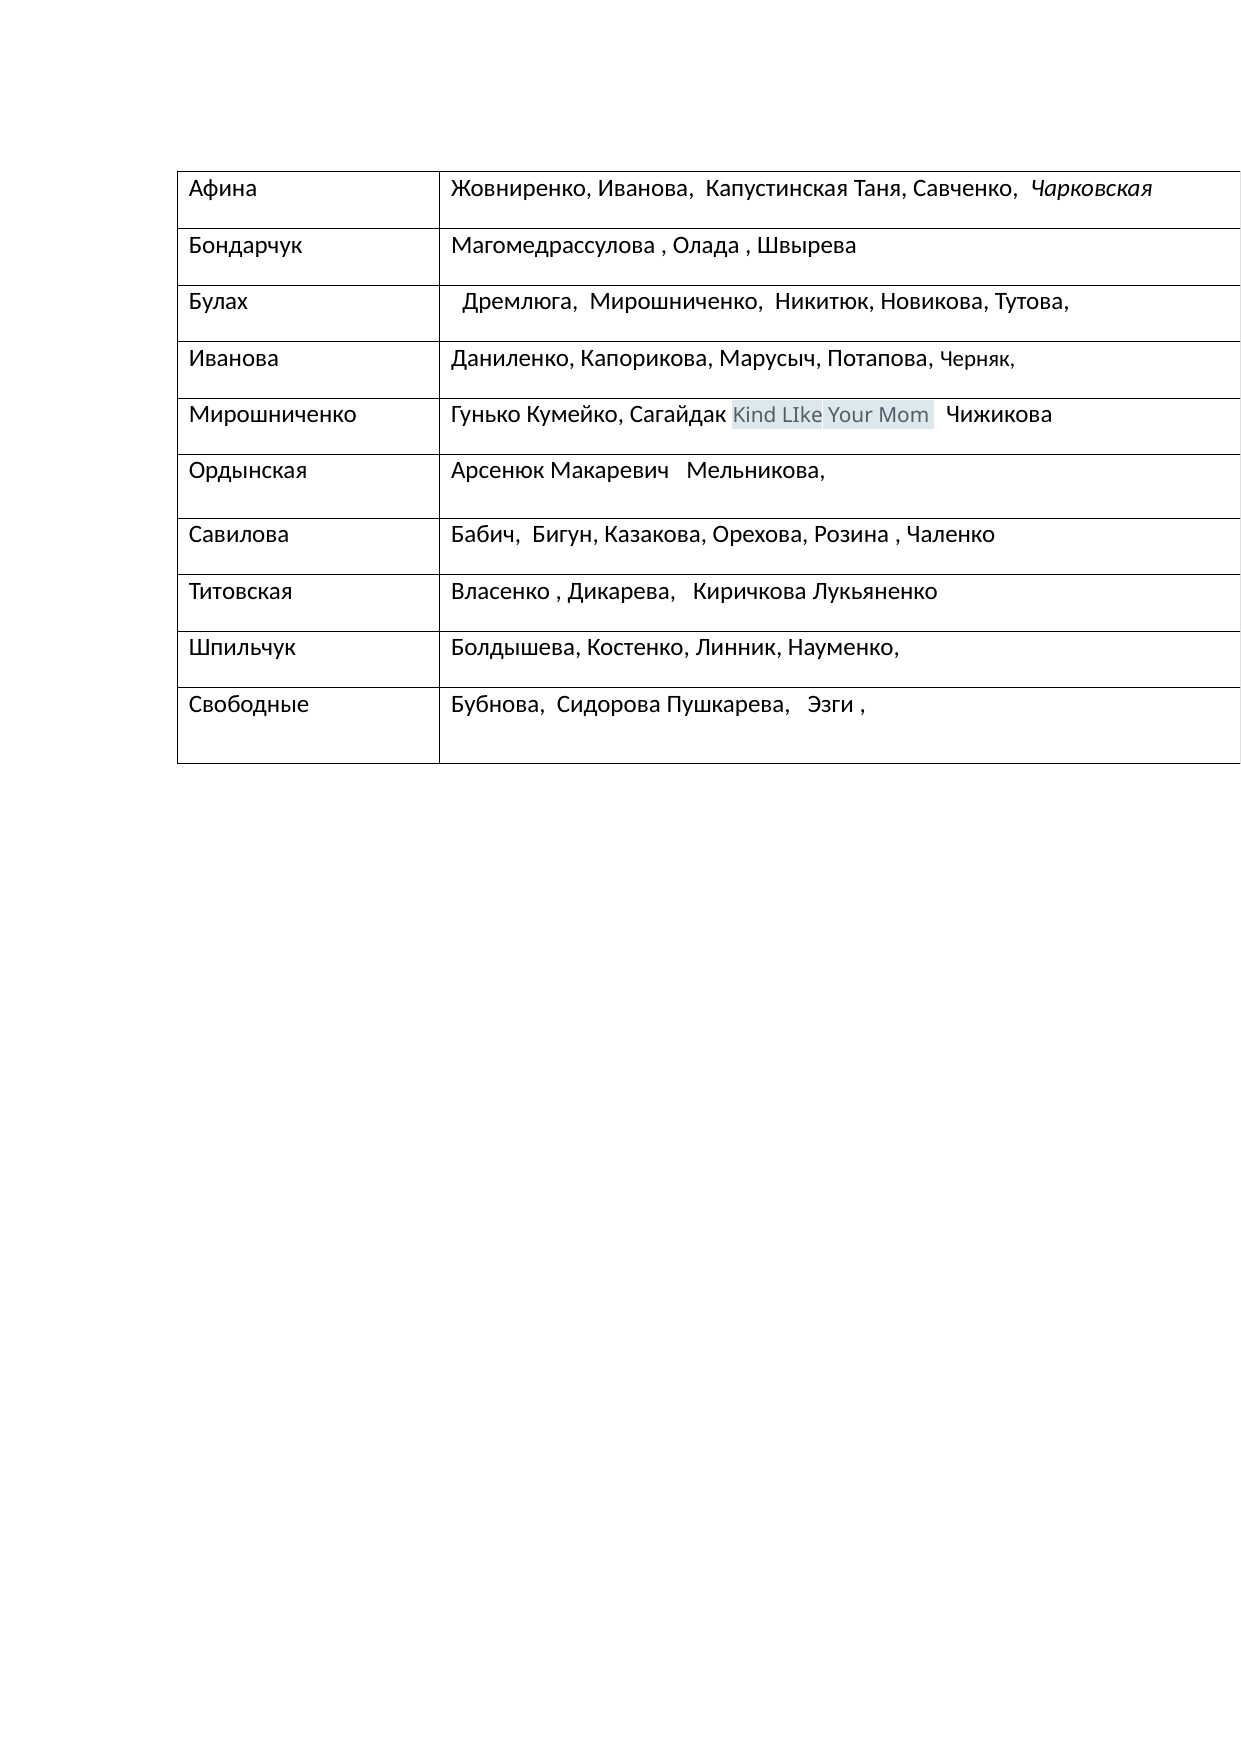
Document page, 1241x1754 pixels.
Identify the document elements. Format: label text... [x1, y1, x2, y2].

table_cell Бондарчук [178, 229, 439, 284]
table_cell Мирошниченко [178, 399, 439, 454]
table_cell Арсенюк Макаревич Мельникова, [440, 455, 1240, 518]
table_cell Свободные [178, 688, 439, 763]
table_cell Титовская [178, 575, 439, 631]
table_cell Гунько Кумейко, Сагайдак Kind LIke Your Mom Чижикова [440, 399, 1240, 454]
table_cell Власенко , Дикарева, Киричкова Лукьяненко [440, 575, 1240, 631]
table_cell Иванова [178, 342, 439, 397]
table_header Жовниренко, Иванова, Капустинская Таня, Савченко, Чарковская [440, 172, 1240, 228]
table_cell Булах [178, 286, 439, 341]
table_cell Ордынская [178, 455, 439, 518]
table_cell Магомедрассулова , Олада , Швырева [440, 229, 1240, 284]
table_cell Савилова [178, 519, 439, 574]
table_cell Бабич, Бигун, Казакова, Орехова, Розина , Чаленко [440, 519, 1240, 574]
table_cell Даниленко, Капорикова, Марусыч, Потапова, Черняк, [440, 342, 1240, 397]
table_cell Бубнова, Сидорова Пушкарева, Эзги , [440, 688, 1240, 763]
table_cell Шпильчук [178, 632, 439, 687]
table_cell Болдышева, Костенко, Линник, Науменко, [440, 632, 1240, 687]
table_header Афина [178, 172, 439, 228]
table_cell Дремлюга, Мирошниченко, Никитюк, Новикова, Тутова, [440, 286, 1240, 341]
